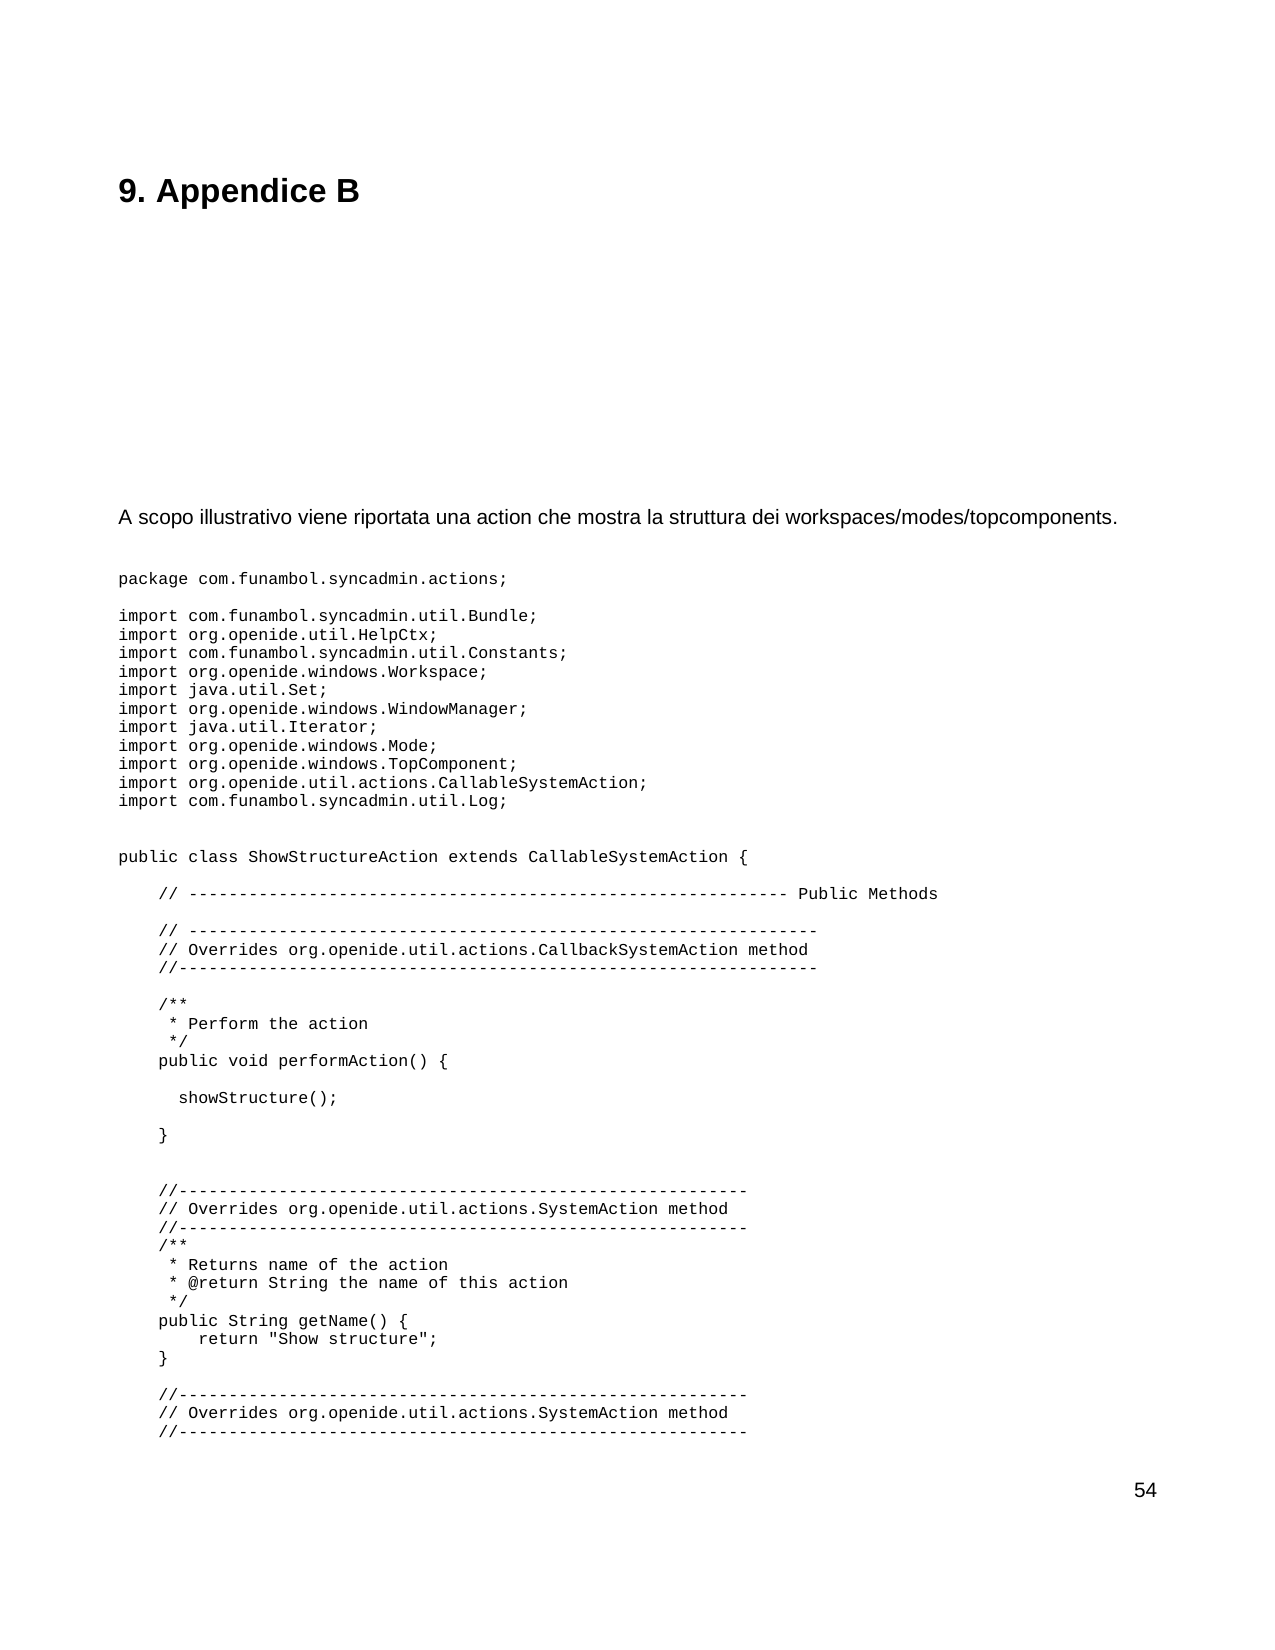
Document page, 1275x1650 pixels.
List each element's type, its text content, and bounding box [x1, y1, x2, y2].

text import com.funambol.syncadmin.util.Log; public class ShowStructureAction extends CallableSystemAction { // ------------------------------------------------------------ Public Methods // --------------------------------------------------------------- // Overrides org.openide.util.actions.CallbackSystemAction method //---------------------------------------------------------------- /** * Perform the action */ public void performAction() { showStructure(); } //--------------------------------------------------------- // Overrides org.openide.util.actions.SystemAction method //--------------------------------------------------------- /** * Returns name of the action * @return String the name of this action */ public String getName() { return "Show structure"; } //--------------------------------------------------------- // Overrides org.openide.util.actions.SystemAction method //--------------------------------------------------------- [118, 793, 1157, 1442]
text package com.funambol.syncadmin.actions; import com.funambol.syncadmin.util.Bundle; import org.openide.util.HelpCtx; import com.funambol.syncadmin.util.Constants; import org.openide.windows.Workspace; import java.util.Set; import org.openide.windows.WindowManager; import java.util.Iterator; import org.openide.windows.Mode; import org.openide.windows.TopComponent; import org.openide.util.actions.CallableSystemAction; [118, 571, 1157, 793]
subtitle Appendice B [118, 172, 1157, 210]
text A scopo illustrativo viene riportata una action che mostra la struttura dei workspaces/modes/topcomponents. [118, 505, 1157, 529]
